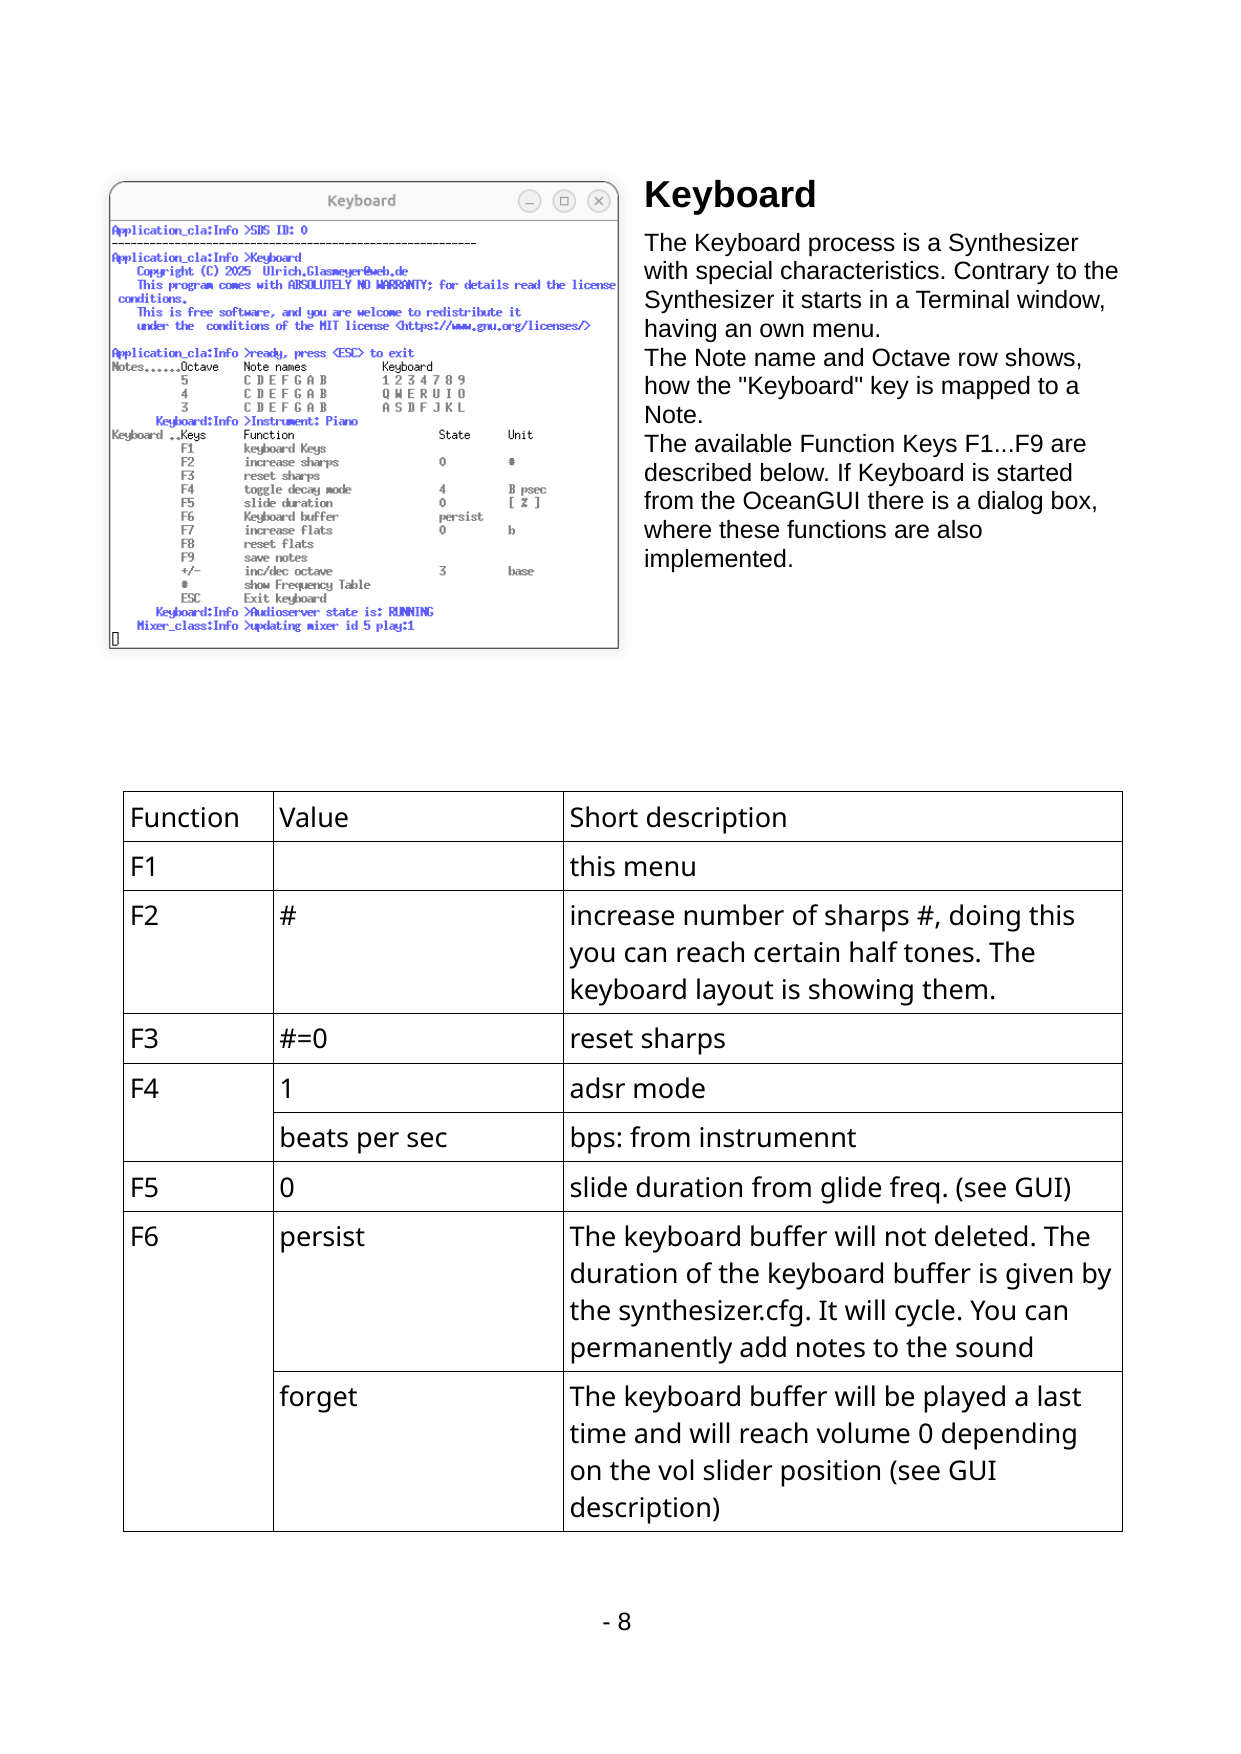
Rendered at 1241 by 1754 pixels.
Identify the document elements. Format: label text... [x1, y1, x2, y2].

table_cell beats per sec [274, 1113, 563, 1161]
table_header Short description [564, 792, 1122, 841]
table_cell forget [274, 1372, 563, 1531]
table_cell bps: from instrumennt [564, 1113, 1122, 1161]
text The Note name and Octave row shows, how the "Keyboard" key is mapped to a Note. [644, 342, 1122, 429]
table_cell F2 [124, 891, 273, 1013]
table_cell F3 [124, 1014, 273, 1062]
table_cell F6 [124, 1212, 273, 1531]
table_cell adsr mode [564, 1064, 1122, 1112]
table_cell persist [274, 1212, 563, 1371]
table_cell this menu [564, 842, 1122, 890]
text The Keyboard process is a Synthesizer with special characteristics. Contrary to the Synthesizer it starts in a Terminal window, having an own menu. [644, 227, 1122, 342]
table_cell #=0 [274, 1014, 563, 1062]
table_cell 0 [274, 1162, 563, 1211]
table_cell F1 [124, 842, 273, 890]
table_cell [274, 842, 563, 890]
table_cell # [274, 891, 563, 1013]
picture [84, 156, 644, 674]
text The available Function Keys F1...F9 are described below. If Keyboard is started from the OceanGUI there is a dialog box, where these functions are also implemented. [644, 429, 1122, 572]
table_cell The keyboard buffer will be played a last time and will reach volume 0 depending on the vol slider position (see GUI description) [564, 1372, 1122, 1531]
table_cell F5 [124, 1162, 273, 1211]
table_cell F4 [124, 1064, 273, 1161]
table_cell increase number of sharps #, doing this you can reach certain half tones. The keyboard layout is showing them. [564, 891, 1122, 1013]
table_header Function [124, 792, 273, 841]
table_header Value [274, 792, 563, 841]
table_cell 1 [274, 1064, 563, 1112]
table_cell reset sharps [564, 1014, 1122, 1062]
table_cell The keyboard buffer will not deleted. The duration of the keyboard buffer is given by the synthesizer.cfg. It will cycle. You can permanently add notes to the sound [564, 1212, 1122, 1371]
subtitle Keyboard [644, 172, 1122, 215]
table_cell slide duration from glide freq. (see GUI) [564, 1162, 1122, 1211]
